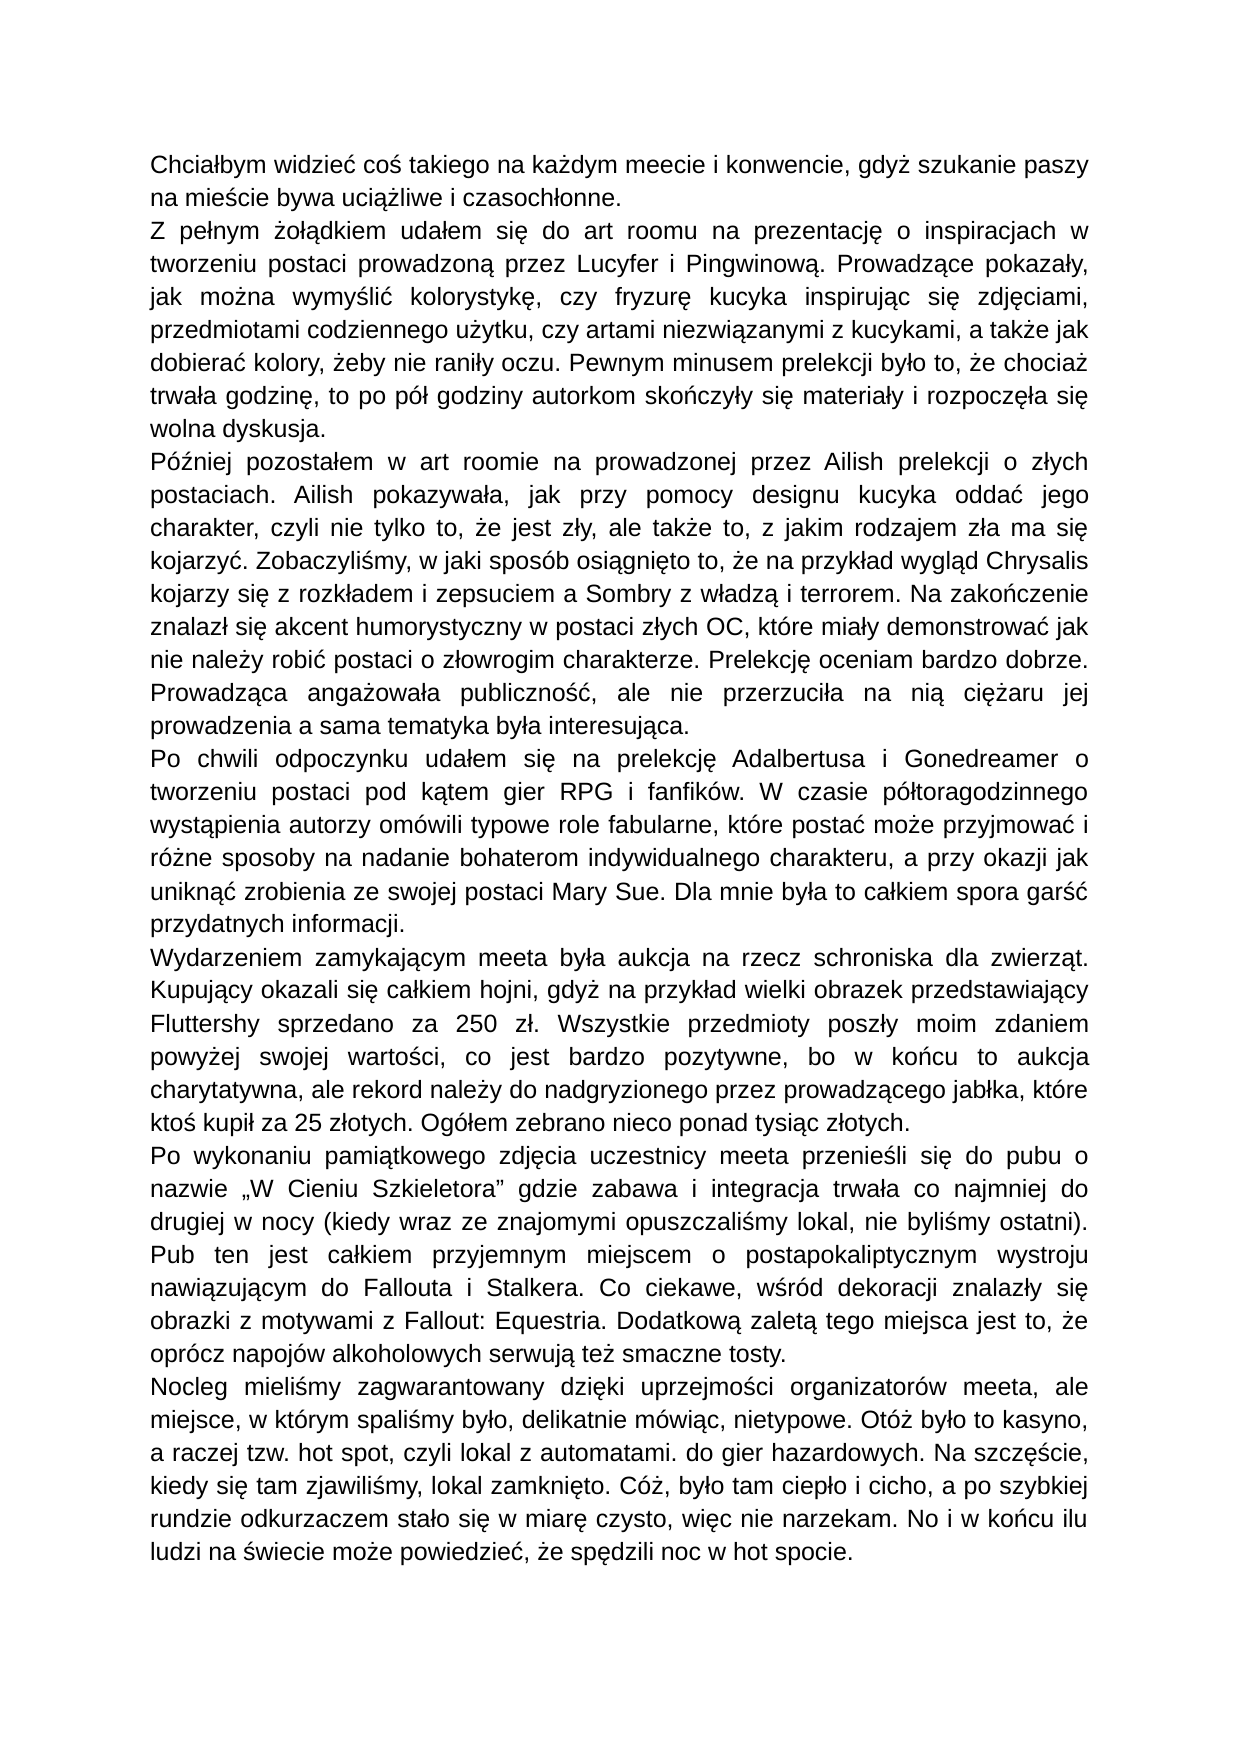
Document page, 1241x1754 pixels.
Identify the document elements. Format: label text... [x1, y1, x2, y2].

text Z pełnym żołądkiem udałem się do art roomu na prezentację o inspiracjach w tworzeniu postaci prowadzoną przez Lucyfer i Pingwinową. Prowadzące pokazały, jak można wymyślić kolorystykę, czy fryzurę kucyka inspirując się zdjęciami, przedmiotami codziennego użytku, czy artami niezwiązanymi z kucykami, a także jak dobierać kolory, żeby nie raniły oczu. Pewnym minusem prelekcji było to, że chociaż trwała godzinę, to po pół godziny autorkom skończyły się materiały i rozpoczęła się wolna dyskusja. [150, 216, 1090, 443]
text Później pozostałem w art roomie na prowadzonej przez Ailish prelekcji o złych postaciach. Ailish pokazywała, jak przy pomocy designu kucyka oddać jego charakter, czyli nie tylko to, że jest zły, ale także to, z jakim rodzajem zła ma się kojarzyć. Zobaczyliśmy, w jaki sposób osiągnięto to, że na przykład wygląd Chrysalis kojarzy się z rozkładem i zepsuciem a Sombry z władzą i terrorem. Na zakończenie znalazł się akcent humorystyczny w postaci złych OC, które miały demonstrować jak nie należy robić postaci o złowrogim charakterze. Prelekcję oceniam bardzo dobrze. Prowadząca angażowała publiczność, ale nie przerzuciła na nią ciężaru jej prowadzenia a sama tematyka była interesująca. [150, 447, 1090, 740]
text Po chwili odpoczynku udałem się na prelekcję Adalbertusa i Gonedreamer o tworzeniu postaci pod kątem gier RPG i fanfików. W czasie półtoragodzinnego wystąpienia autorzy omówili typowe role fabularne, które postać może przyjmować i różne sposoby na nadanie bohaterom indywidualnego charakteru, a przy okazji jak uniknąć zrobienia ze swojej postaci Mary Sue. Dla mnie była to całkiem spora garść przydatnych informacji. [150, 744, 1090, 938]
text Nocleg mieliśmy zagwarantowany dzięki uprzejmości organizatorów meeta, ale miejsce, w którym spaliśmy było, delikatnie mówiąc, nietypowe. Otóż było to kasyno, a raczej tzw. hot spot, czyli lokal z automatami. do gier hazardowych. Na szczęście, kiedy się tam zjawiliśmy, lokal zamknięto. Cóż, było tam ciepło i cicho, a po szybkiej rundzie odkurzaczem stało się w miarę czysto, więc nie narzekam. No i w końcu ilu ludzi na świecie może powiedzieć, że spędzili noc w hot spocie. [150, 1372, 1090, 1566]
text Po wykonaniu pamiątkowego zdjęcia uczestnicy meeta przenieśli się do pubu o nazwie „W Cieniu Szkieletora” gdzie zabawa i integracja trwała co najmniej do drugiej w nocy (kiedy wraz ze znajomymi opuszczaliśmy lokal, nie byliśmy ostatni). Pub ten jest całkiem przyjemnym miejscem o postapokaliptycznym wystroju nawiązującym do Fallouta i Stalkera. Co ciekawe, wśród dekoracji znalazły się obrazki z motywami z Fallout: Equestria. Dodatkową zaletą tego miejsca jest to, że oprócz napojów alkoholowych serwują też smaczne tosty. [150, 1141, 1090, 1367]
text Chciałbym widzieć coś takiego na każdym meecie i konwencie, gdyż szukanie paszy na mieście bywa uciążliwe i czasochłonne. [150, 150, 1090, 212]
text Wydarzeniem zamykającym meeta była aukcja na rzecz schroniska dla zwierząt. Kupujący okazali się całkiem hojni, gdyż na przykład wielki obrazek przedstawiający Fluttershy sprzedano za 250 zł. Wszystkie przedmioty poszły moim zdaniem powyżej swojej wartości, co jest bardzo pozytywne, bo w końcu to aukcja charytatywna, ale rekord należy do nadgryzionego przez prowadzącego jabłka, które ktoś kupił za 25 złotych. Ogółem zebrano nieco ponad tysiąc złotych. [150, 942, 1090, 1136]
